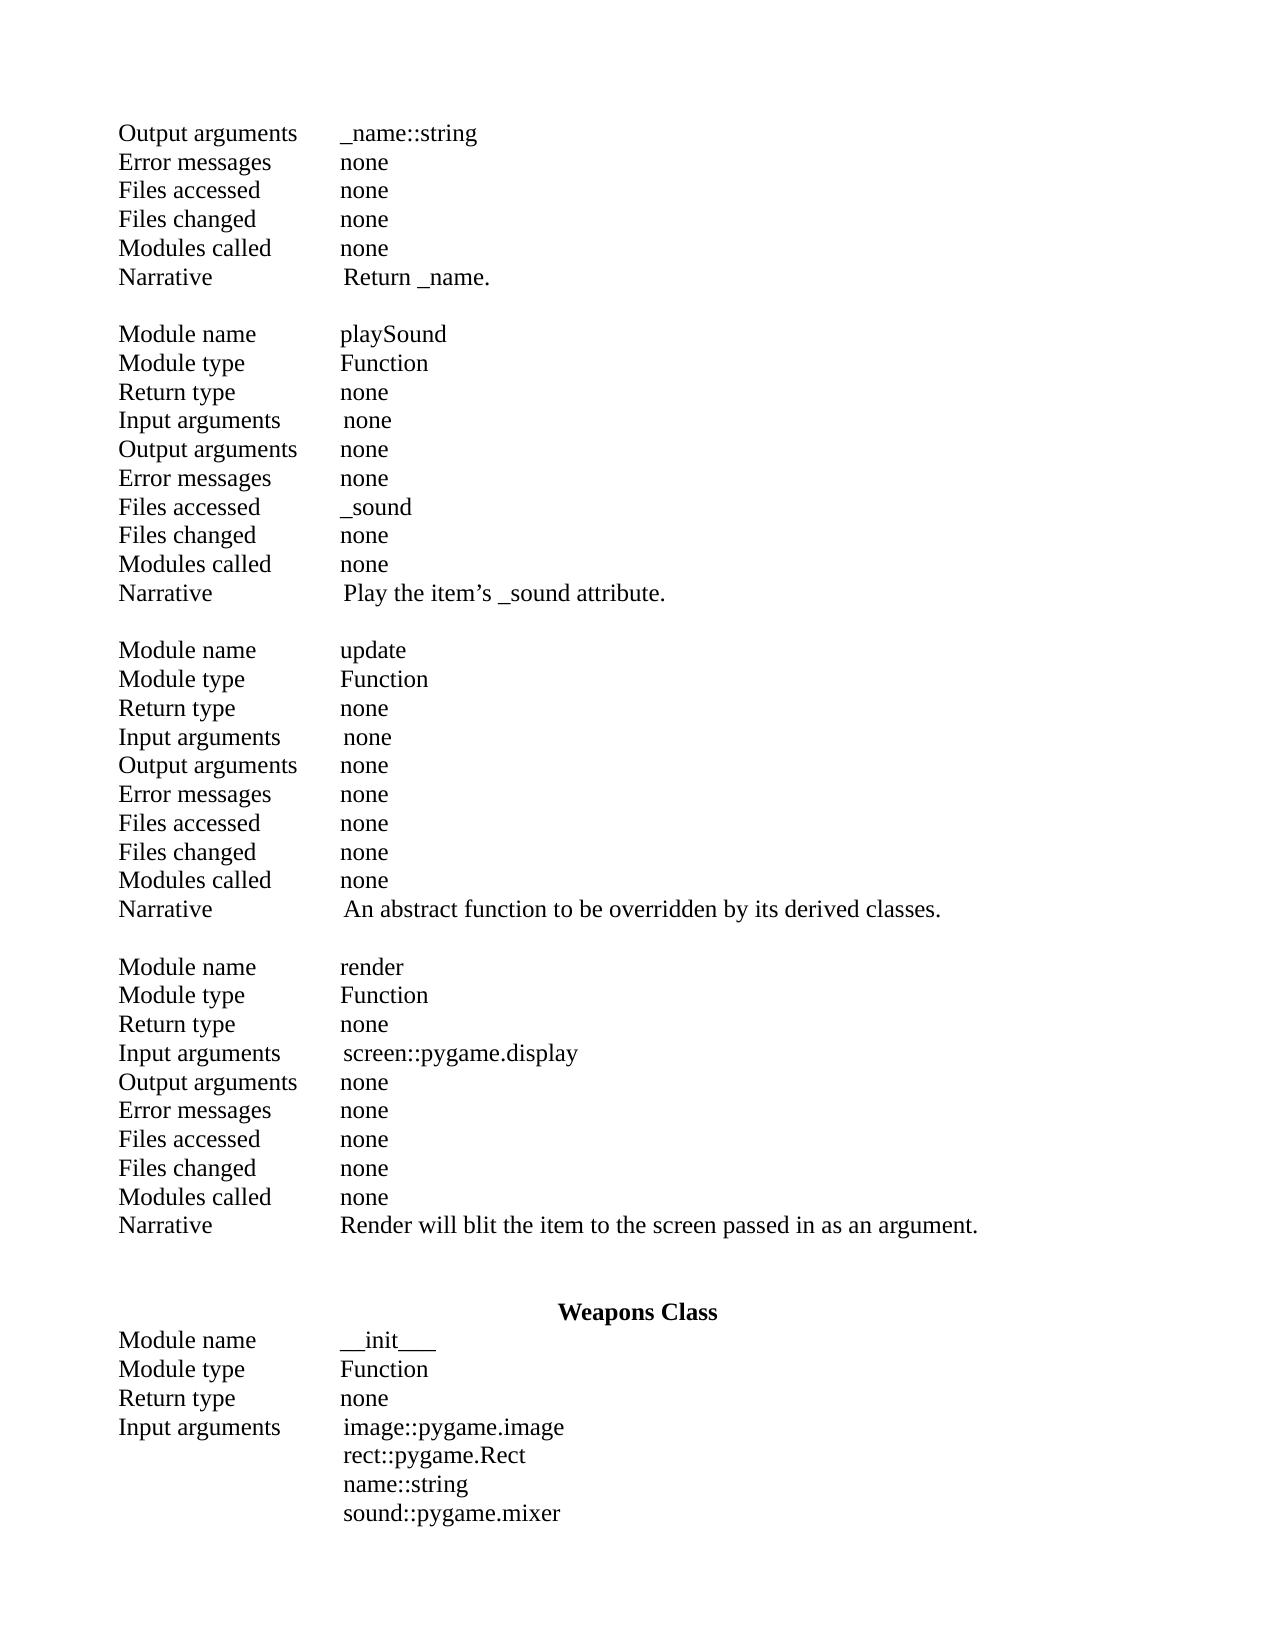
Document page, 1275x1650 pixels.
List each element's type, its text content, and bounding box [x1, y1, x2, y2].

text Return type none [118, 1009, 1157, 1038]
text Error messages none [118, 147, 1157, 176]
text Narrative An abstract function to be overridden by its derived classes. [118, 894, 1157, 923]
text Narrative Play the item’s _sound attribute. [118, 578, 1157, 607]
text Files accessed none [118, 808, 1157, 837]
text Files changed none [118, 837, 1157, 866]
text Input arguments image::pygame.image [118, 1412, 1157, 1441]
text name::string [118, 1469, 1157, 1498]
text Error messages none [118, 1096, 1157, 1124]
text Modules called none [118, 233, 1157, 262]
text Module type Function [118, 981, 1157, 1009]
text Return type none [118, 377, 1157, 406]
text Files accessed none [118, 176, 1157, 204]
text Files changed none [118, 1153, 1157, 1182]
text Error messages none [118, 463, 1157, 492]
text Input arguments none [118, 406, 1157, 434]
text Input arguments screen::pygame.display [118, 1038, 1157, 1067]
text rect::pygame.Rect [118, 1441, 1157, 1469]
text Output arguments none [118, 751, 1157, 779]
text Files accessed _sound [118, 492, 1157, 521]
text sound::pygame.mixer [118, 1498, 1157, 1527]
text Module name update [118, 636, 1157, 664]
text Module type Function [118, 1354, 1157, 1383]
text Files accessed none [118, 1124, 1157, 1153]
text Input arguments none [118, 722, 1157, 751]
text Error messages none [118, 779, 1157, 808]
text Return type none [118, 693, 1157, 722]
text Narrative Return _name. [118, 262, 1157, 291]
text Module type Function [118, 348, 1157, 377]
text Narrative Render will blit the item to the screen passed in as an argument. [118, 1211, 1157, 1239]
text Modules called none [118, 549, 1157, 578]
text Module name playSound [118, 319, 1157, 348]
text Modules called none [118, 866, 1157, 894]
text Return type none [118, 1383, 1157, 1412]
text Files changed none [118, 204, 1157, 233]
text Module name render [118, 952, 1157, 981]
text Module type Function [118, 664, 1157, 693]
text Files changed none [118, 521, 1157, 549]
text Weapons Class [118, 1297, 1157, 1326]
text Module name __init___ [118, 1326, 1157, 1354]
text Output arguments none [118, 1067, 1157, 1096]
text Output arguments none [118, 434, 1157, 463]
text Output arguments _name::string [118, 118, 1157, 147]
text Modules called none [118, 1182, 1157, 1211]
